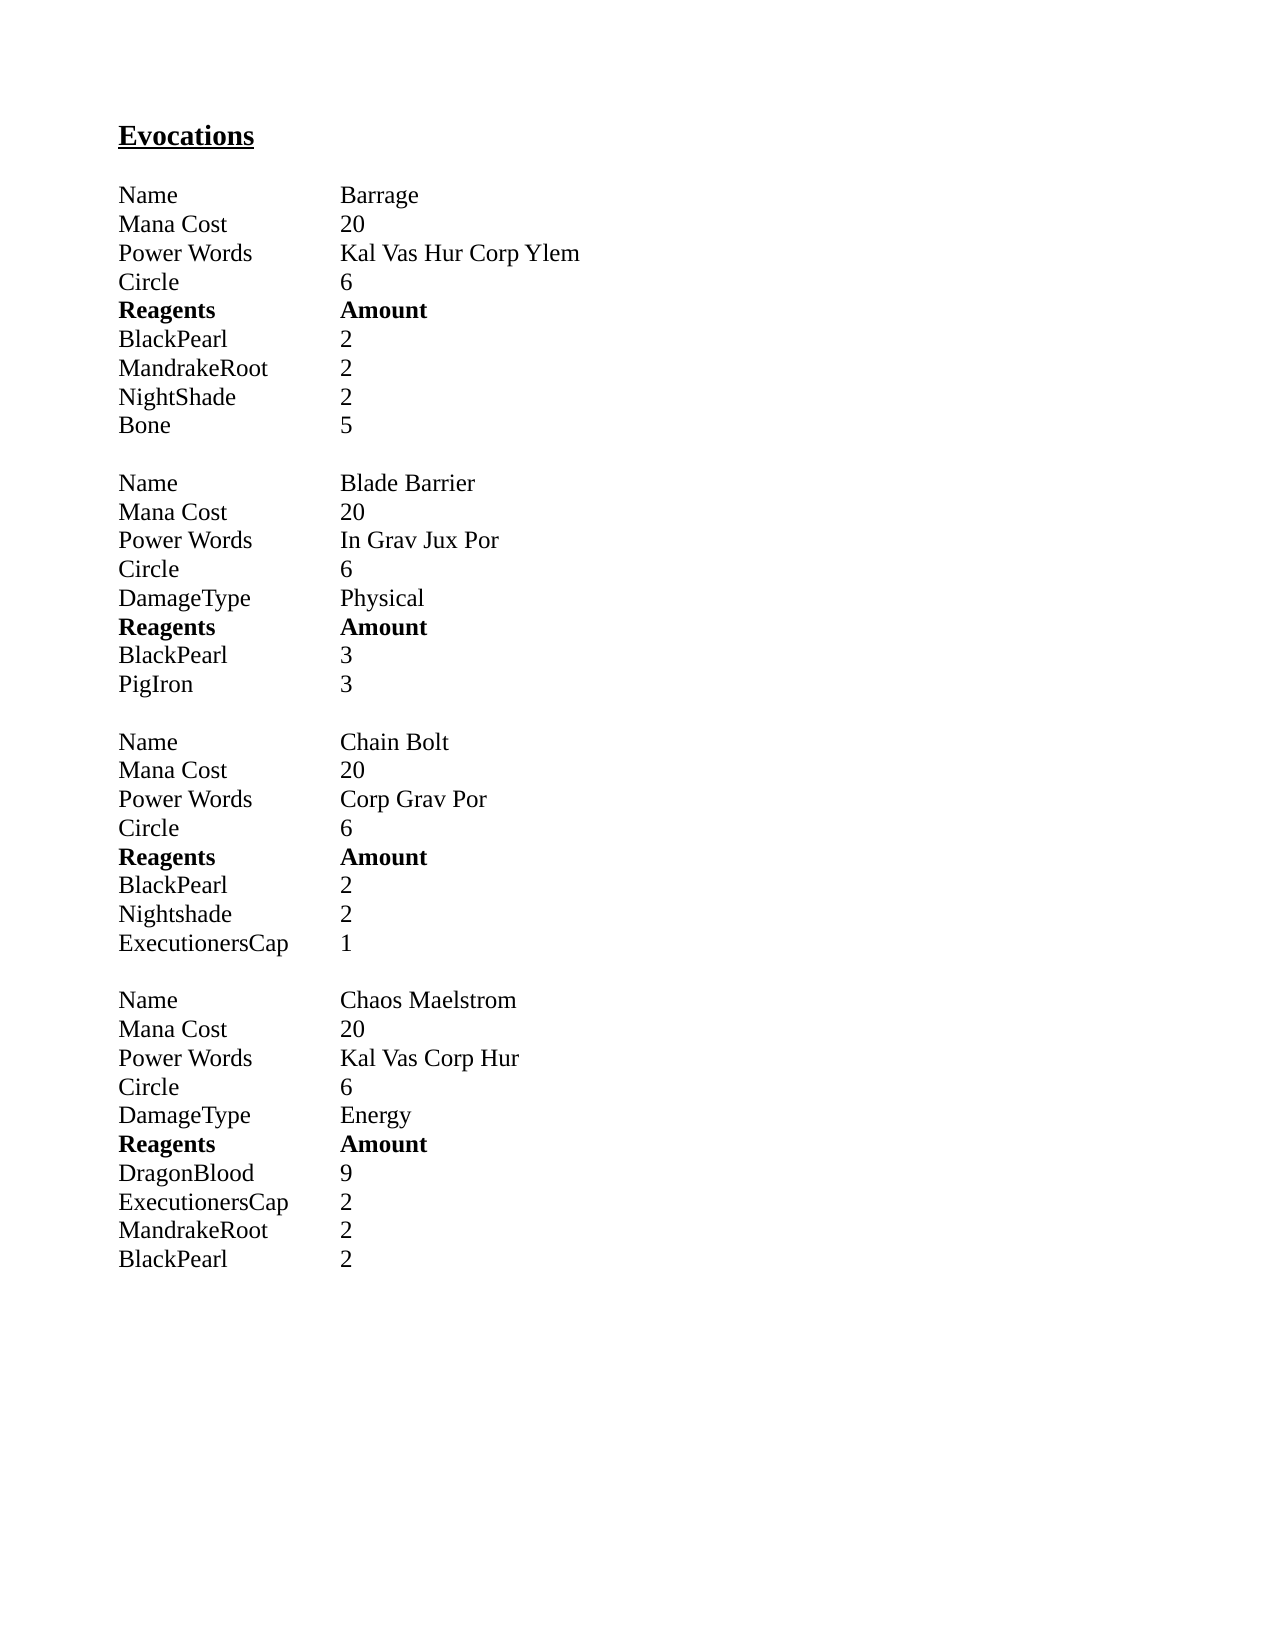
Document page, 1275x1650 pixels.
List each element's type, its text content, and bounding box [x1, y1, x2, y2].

text DragonBlood 9 [118, 1158, 1157, 1187]
text ExecutionersCap 1 [118, 928, 1157, 957]
text NightShade 2 [118, 382, 1157, 410]
text MandrakeRoot 2 [118, 1215, 1157, 1244]
text Power Words Corp Grav Por [118, 784, 1157, 813]
text Circle 6 [118, 554, 1157, 583]
text DamageType Energy [118, 1100, 1157, 1129]
text BlackPearl 3 [118, 640, 1157, 669]
text Nightshade 2 [118, 899, 1157, 928]
text Reagents Amount [118, 295, 1157, 324]
text Reagents Amount [118, 1129, 1157, 1158]
text Mana Cost 20 [118, 1014, 1157, 1043]
text Circle 6 [118, 267, 1157, 295]
text Power Words Kal Vas Hur Corp Ylem [118, 238, 1157, 267]
text Reagents Amount [118, 612, 1157, 640]
text Name Blade Barrier [118, 468, 1157, 497]
text MandrakeRoot 2 [118, 353, 1157, 382]
text Name Barrage [118, 180, 1157, 209]
text Power Words In Grav Jux Por [118, 525, 1157, 554]
text Power Words Kal Vas Corp Hur [118, 1043, 1157, 1072]
text BlackPearl 2 [118, 1244, 1157, 1273]
text Name Chaos Maelstrom [118, 985, 1157, 1014]
text Mana Cost 20 [118, 755, 1157, 784]
text Mana Cost 20 [118, 497, 1157, 525]
text BlackPearl 2 [118, 324, 1157, 353]
text Name Chain Bolt [118, 727, 1157, 755]
text ExecutionersCap 2 [118, 1187, 1157, 1215]
text BlackPearl 2 [118, 870, 1157, 899]
text Evocations [118, 118, 1157, 152]
text Bone 5 [118, 410, 1157, 439]
text Mana Cost 20 [118, 209, 1157, 238]
text Circle 6 [118, 1072, 1157, 1100]
text PigIron 3 [118, 669, 1157, 698]
text Reagents Amount [118, 842, 1157, 870]
text Circle 6 [118, 813, 1157, 842]
text DamageType Physical [118, 583, 1157, 612]
